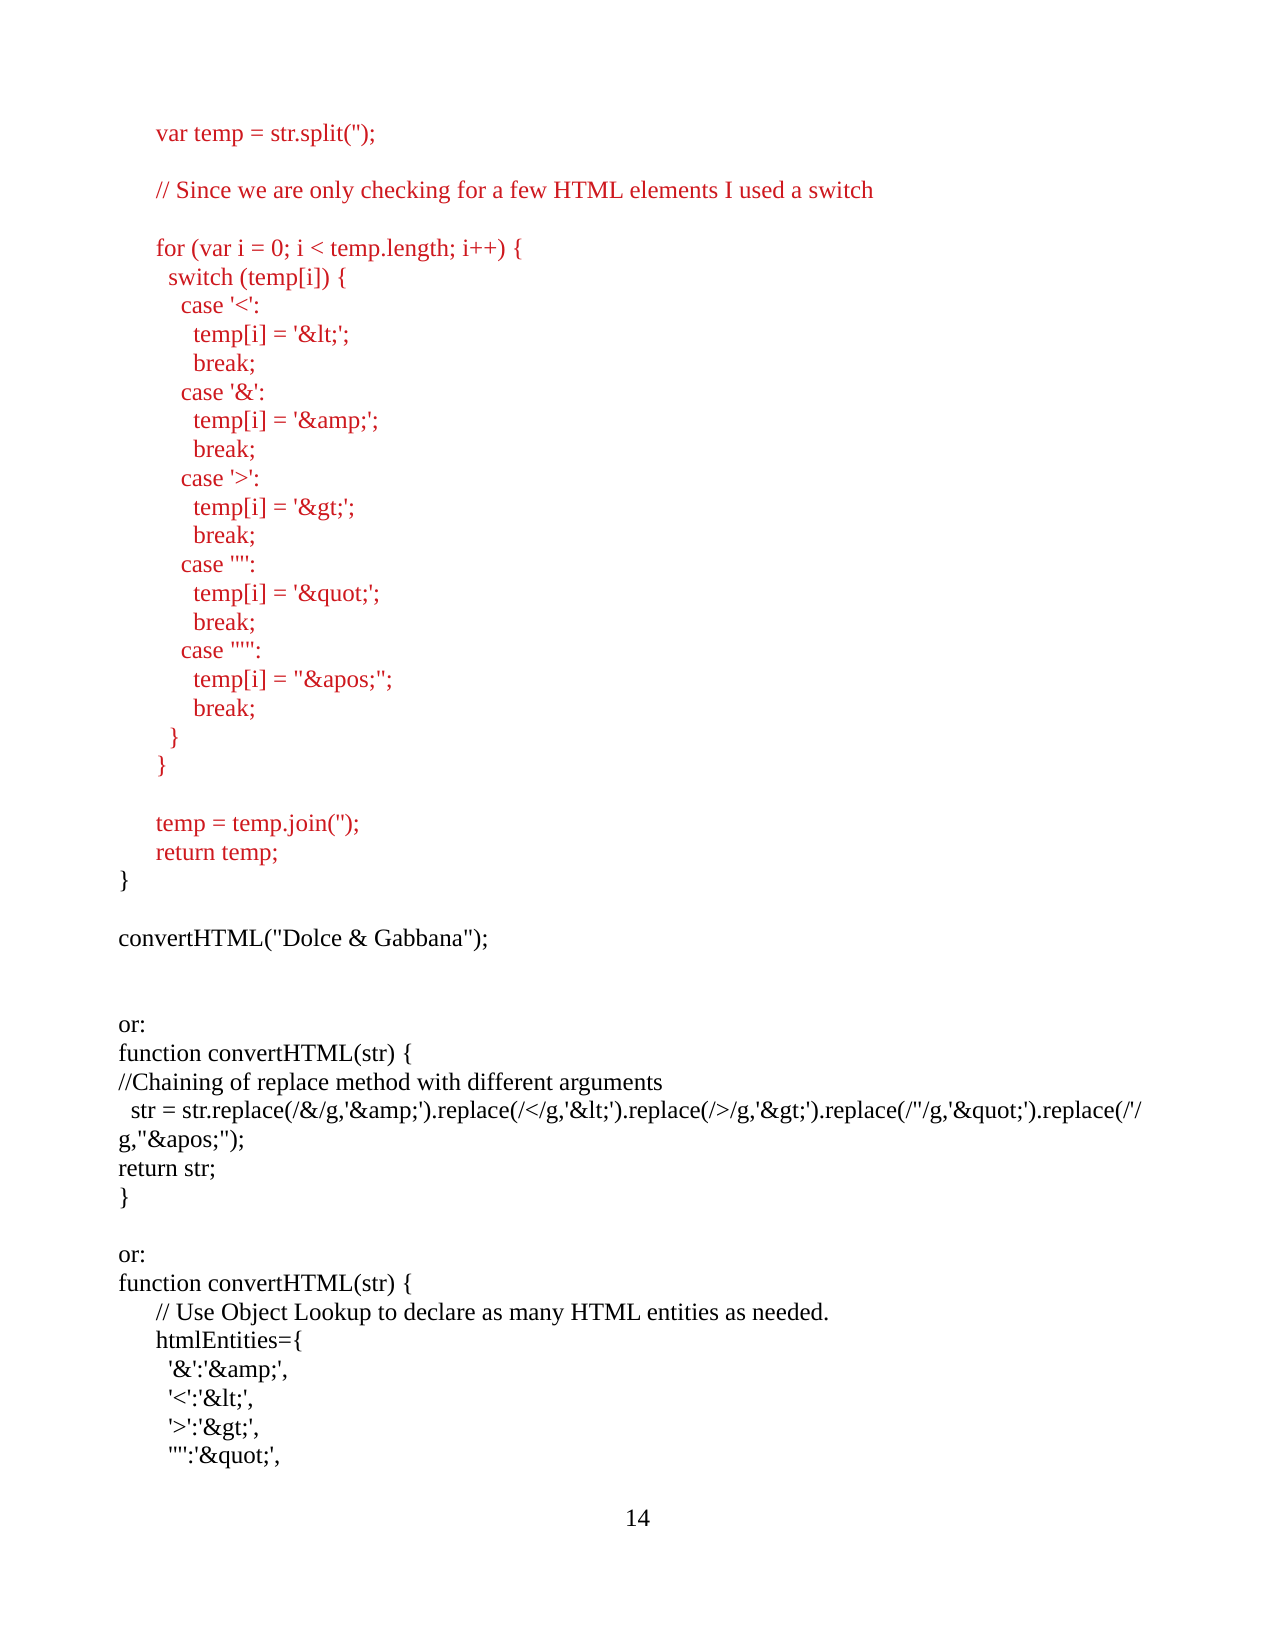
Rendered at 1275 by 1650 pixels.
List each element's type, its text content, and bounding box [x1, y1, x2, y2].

text temp[i] = '&lt;'; [118, 319, 1157, 348]
text '&':'&amp;', [118, 1354, 1157, 1383]
text convertHTML("Dolce & Gabbana"); [118, 923, 1157, 952]
text return temp; [118, 837, 1157, 866]
text } [118, 722, 1157, 751]
text htmlEntities={ [118, 1326, 1157, 1354]
text return str; [118, 1153, 1157, 1182]
text '>':'&gt;', [118, 1412, 1157, 1441]
text case '"': [118, 549, 1157, 578]
text function convertHTML(str) { [118, 1038, 1157, 1067]
text break; [118, 348, 1157, 377]
text temp[i] = '&gt;'; [118, 492, 1157, 521]
text break; [118, 521, 1157, 549]
text //Chaining of replace method with different arguments [118, 1067, 1157, 1096]
text case '>': [118, 463, 1157, 492]
text } [118, 1182, 1157, 1211]
text break; [118, 693, 1157, 722]
text // Use Object Lookup to declare as many HTML entities as needed. [118, 1297, 1157, 1326]
text // Since we are only checking for a few HTML elements I used a switch [118, 176, 1157, 204]
text break; [118, 607, 1157, 636]
text temp[i] = '&amp;'; [118, 406, 1157, 434]
text str = str.replace(/&/g,'&amp;').replace(/</g,'&lt;').replace(/>/g,'&gt;').replace(/"/g,'&quot;').replace(/'/g,"&apos;"); [118, 1096, 1157, 1153]
text function convertHTML(str) { [118, 1268, 1157, 1297]
text case '&': [118, 377, 1157, 406]
text break; [118, 434, 1157, 463]
text var temp = str.split(''); [118, 118, 1157, 147]
text for (var i = 0; i < temp.length; i++) { [118, 233, 1157, 262]
text '"':'&quot;', [118, 1441, 1157, 1469]
text or: [118, 1239, 1157, 1268]
text temp = temp.join(''); [118, 808, 1157, 837]
text '<':'&lt;', [118, 1383, 1157, 1412]
text case '<': [118, 291, 1157, 319]
text switch (temp[i]) { [118, 262, 1157, 291]
text case "'": [118, 636, 1157, 664]
text temp[i] = '&quot;'; [118, 578, 1157, 607]
text or: [118, 1009, 1157, 1038]
text temp[i] = "&apos;"; [118, 664, 1157, 693]
text } [118, 866, 1157, 894]
text } [118, 751, 1157, 779]
